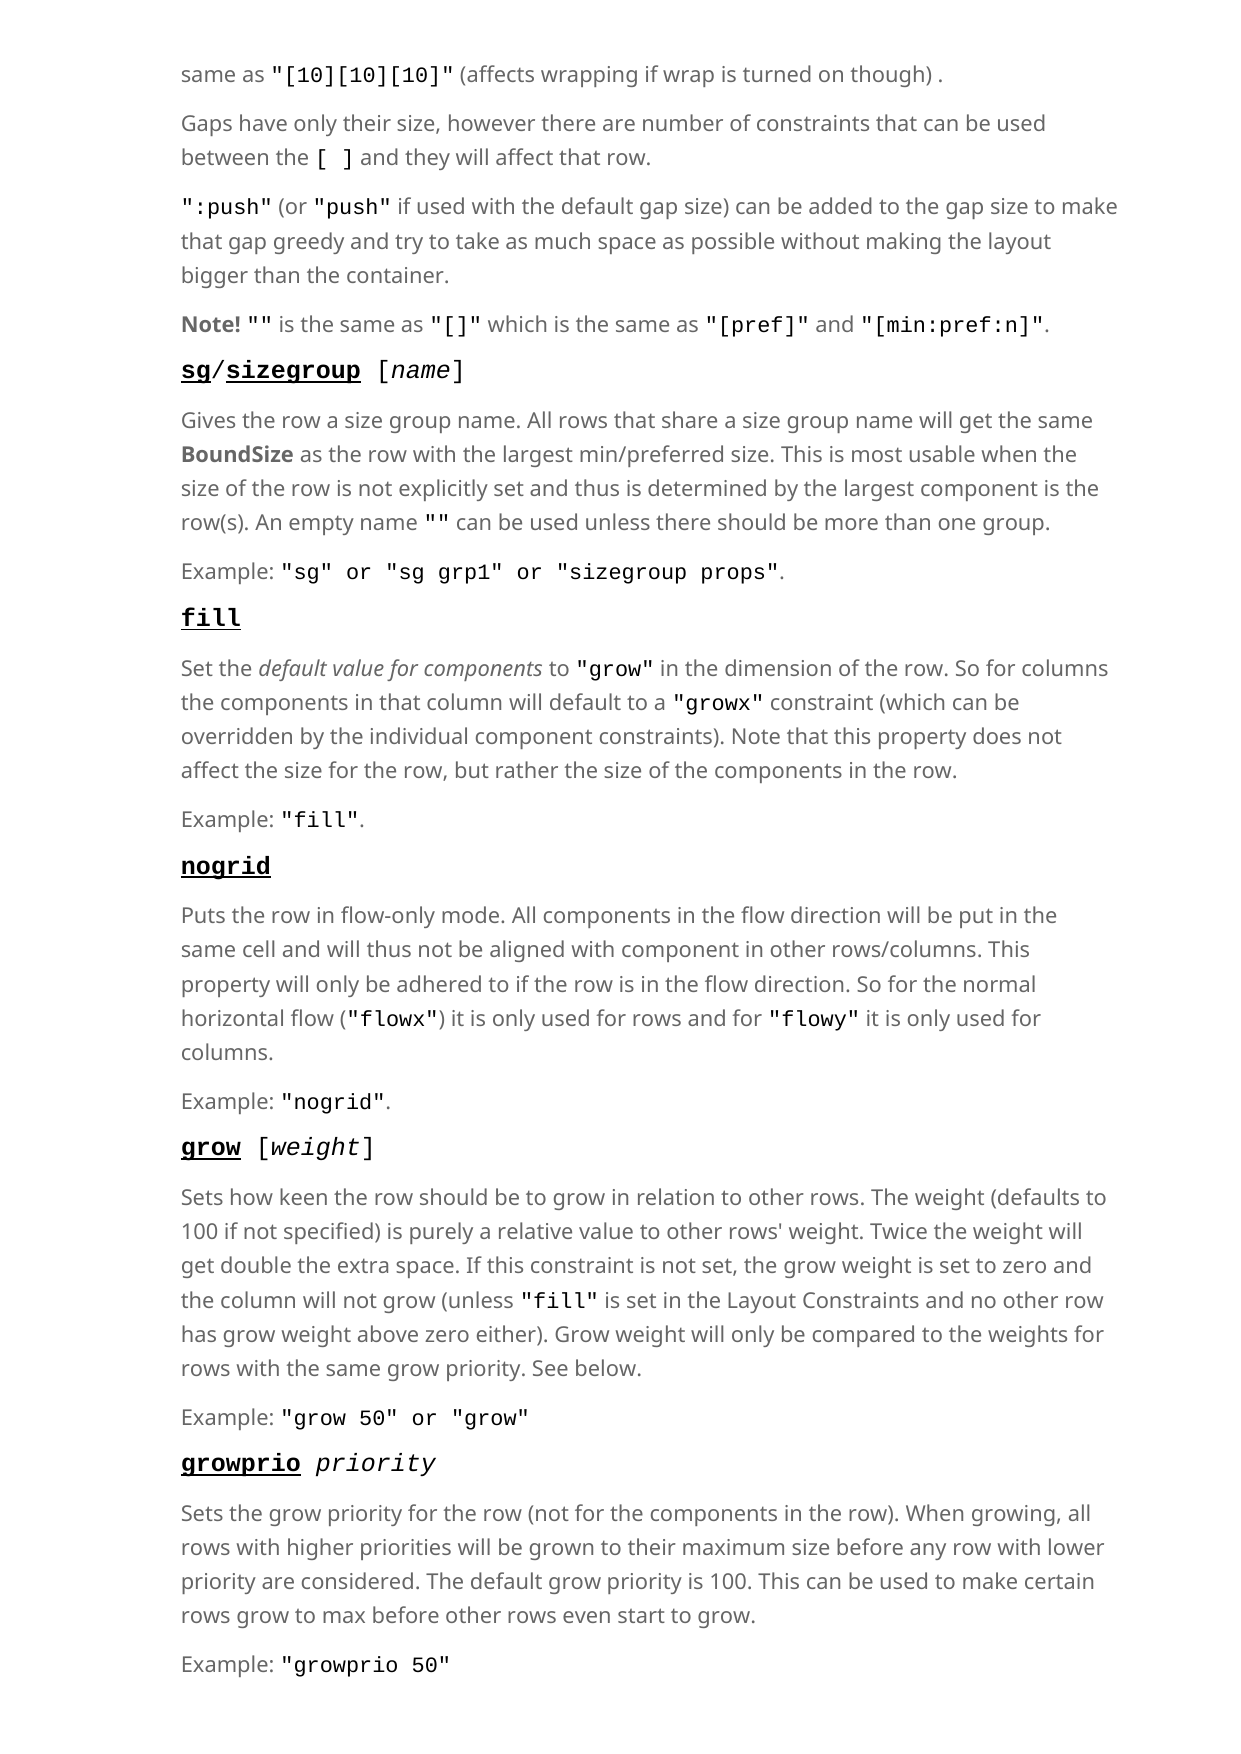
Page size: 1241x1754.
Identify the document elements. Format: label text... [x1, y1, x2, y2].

text Gaps have only their size, however there are number of constraints that can be used between the [ ] and they will affect that row. [181, 108, 1119, 172]
text Puts the row in flow-only mode. All components in the flow direction will be put in the same cell and will thus not be aligned with component in other rows/columns. This property will only be adhered to if the row is in the flow direction. So for the normal horizontal flow ("flowx") it is only used for rows and for "flowy" it is only used for columns. [181, 900, 1119, 1067]
text Example: "grow 50" or "grow" [181, 1402, 1119, 1432]
text grow [weight] [181, 1135, 1119, 1163]
text Note! "" is the same as "[]" which is the same as "[pref]" and "[min:pref:n]". [181, 309, 1119, 339]
text Example: "growprio 50" [181, 1649, 1119, 1679]
text growprio priority [181, 1451, 1119, 1479]
text Example: "fill". [181, 804, 1119, 834]
text Example: "nogrid". [181, 1086, 1119, 1116]
text same as "[10][10][10]" (affects wrapping if wrap is turned on though) . [181, 59, 1119, 89]
text sg/sizegroup [name] [181, 358, 1119, 386]
text Gives the row a size group name. All rows that share a size group name will get the same BoundSize as the row with the largest min/preferred size. This is most usable when the size of the row is not explicitly set and thus is determined by the largest component is the row(s). An empty name "" can be used unless there should be more than one group. [181, 405, 1119, 537]
text Set the default value for components to "grow" in the dimension of the row. So for columns the components in that column will default to a "growx" constraint (which can be overridden by the individual component constraints). Note that this property does not affect the size for the row, but rather the size of the components in the row. [181, 652, 1119, 785]
text nogrid [181, 853, 1119, 882]
text Sets the grow priority for the row (not for the components in the row). When growing, all rows with higher priorities will be grown to their maximum size before any row with lower priority are considered. The default grow priority is 100. This can be used to make certain rows grow to max before other rows even start to grow. [181, 1498, 1119, 1630]
text ":push" (or "push" if used with the default gap size) can be added to the gap size to make that gap greedy and try to take as much space as possible without making the layout bigger than the container. [181, 191, 1119, 290]
text Example: "sg" or "sg grp1" or "sizegroup props". [181, 556, 1119, 586]
text fill [181, 605, 1119, 634]
text Sets how keen the row should be to grow in relation to other rows. The weight (defaults to 100 if not specified) is purely a relative value to other rows' weight. Twice the weight will get double the extra space. If this constraint is not set, the grow weight is set to zero and the column will not grow (unless "fill" is set in the Layout Constraints and no other row has grow weight above zero either). Grow weight will only be compared to the weights for rows with the same grow priority. See below. [181, 1182, 1119, 1383]
